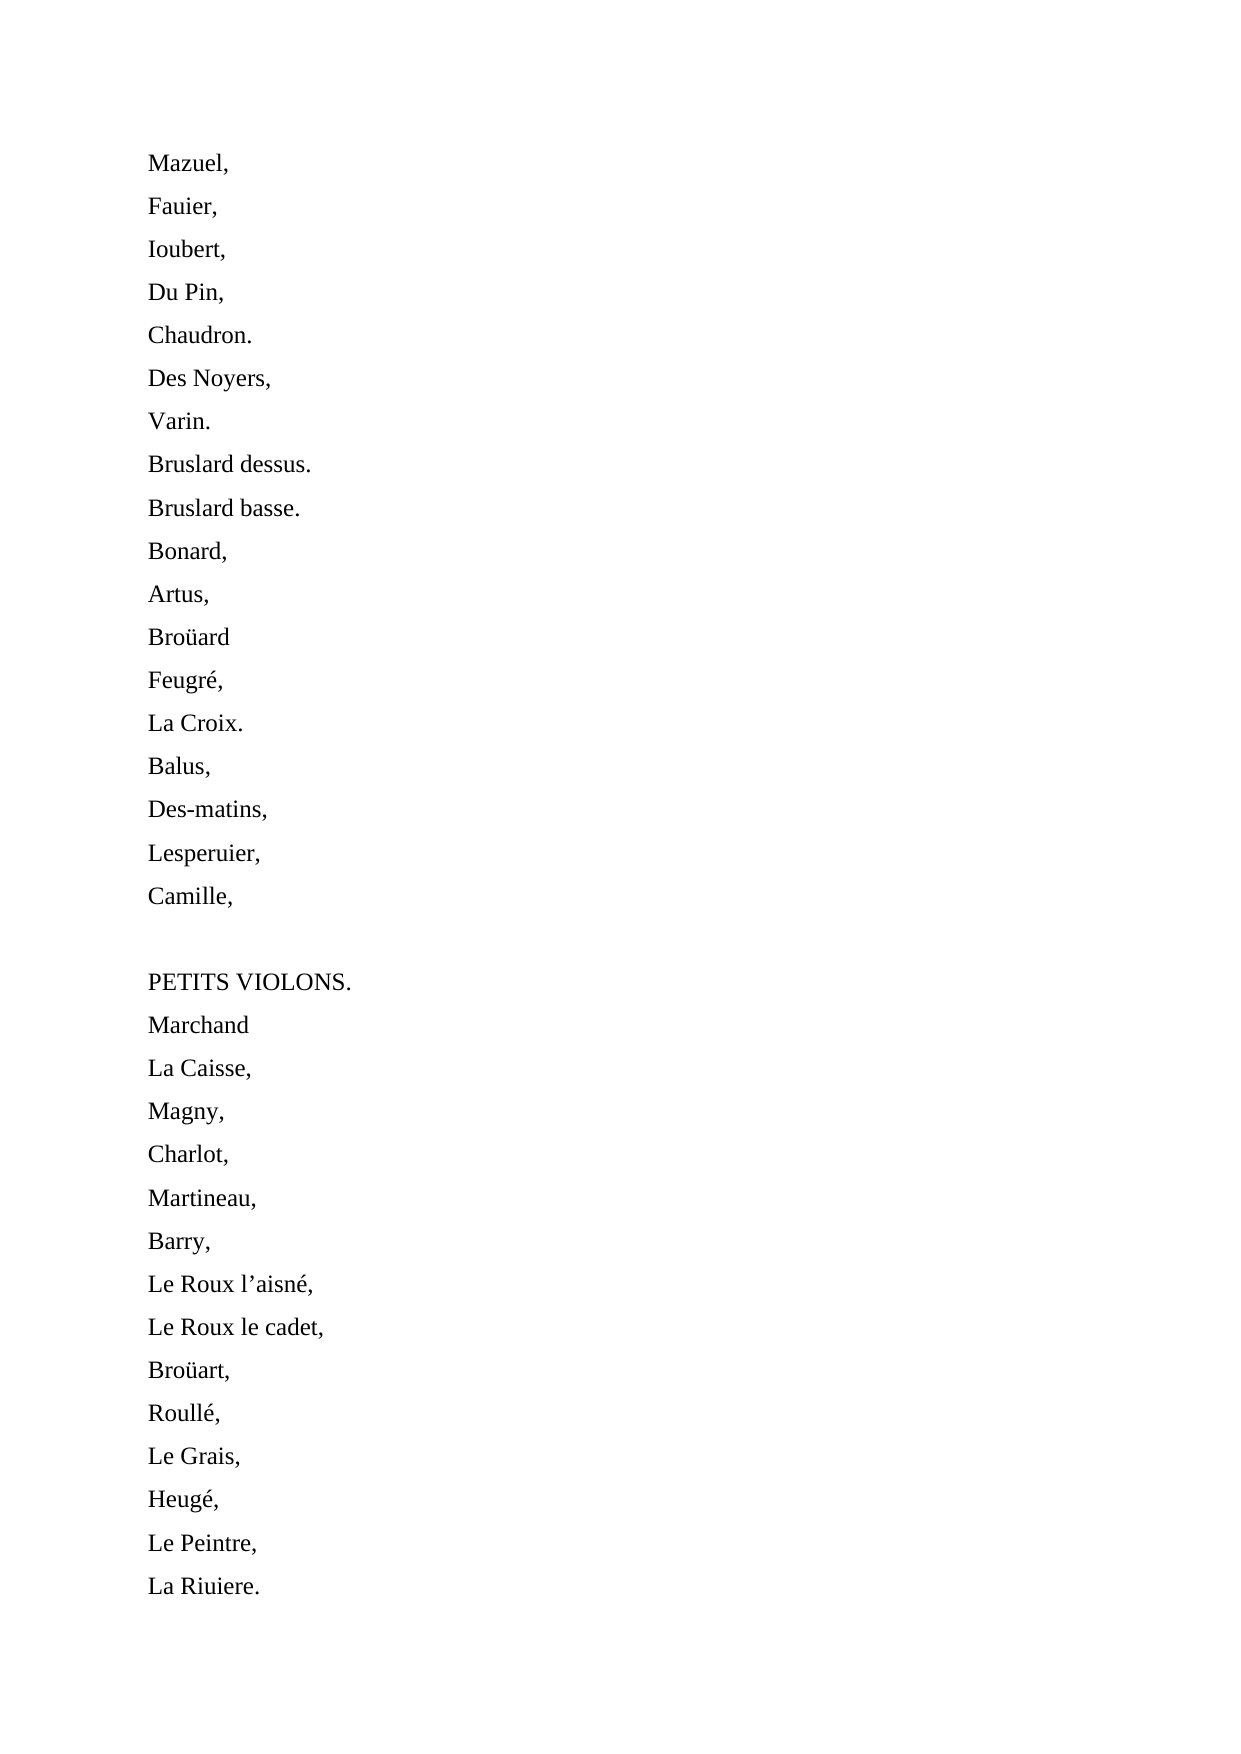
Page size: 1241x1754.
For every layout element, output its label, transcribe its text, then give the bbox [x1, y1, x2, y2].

text Roullé, [148, 1398, 1093, 1427]
text Bruslard dessus. [148, 449, 1093, 478]
text Fauier, [148, 191, 1093, 219]
text La Caisse, [148, 1053, 1093, 1082]
text Le Grais, [148, 1441, 1093, 1470]
text Le Roux le cadet, [148, 1312, 1093, 1341]
text Varin. [148, 406, 1093, 435]
text Broüard [148, 622, 1093, 651]
text Feugré, [148, 665, 1093, 694]
text Artus, [148, 579, 1093, 608]
text Barry, [148, 1226, 1093, 1254]
text Le Roux l’aisné, [148, 1269, 1093, 1298]
text Marchand [148, 1010, 1093, 1039]
text Du Pin, [148, 277, 1093, 306]
text Balus, [148, 751, 1093, 780]
text Des Noyers, [148, 363, 1093, 392]
text Ioubert, [148, 234, 1093, 263]
text Broüart, [148, 1355, 1093, 1384]
text Camille, [148, 881, 1093, 909]
text PETITS VIOLONS. [148, 967, 1093, 996]
text Des-matins, [148, 794, 1093, 823]
text Bruslard basse. [148, 493, 1093, 521]
text Lesperuier, [148, 838, 1093, 866]
text Charlot, [148, 1139, 1093, 1168]
text Le Peintre, [148, 1528, 1093, 1556]
text Heugé, [148, 1484, 1093, 1513]
text Mazuel, [148, 148, 1093, 176]
text Martineau, [148, 1183, 1093, 1211]
text Chaudron. [148, 320, 1093, 349]
text La Croix. [148, 708, 1093, 737]
text Magny, [148, 1096, 1093, 1125]
text La Riuiere. [148, 1571, 1093, 1599]
text Bonard, [148, 536, 1093, 564]
